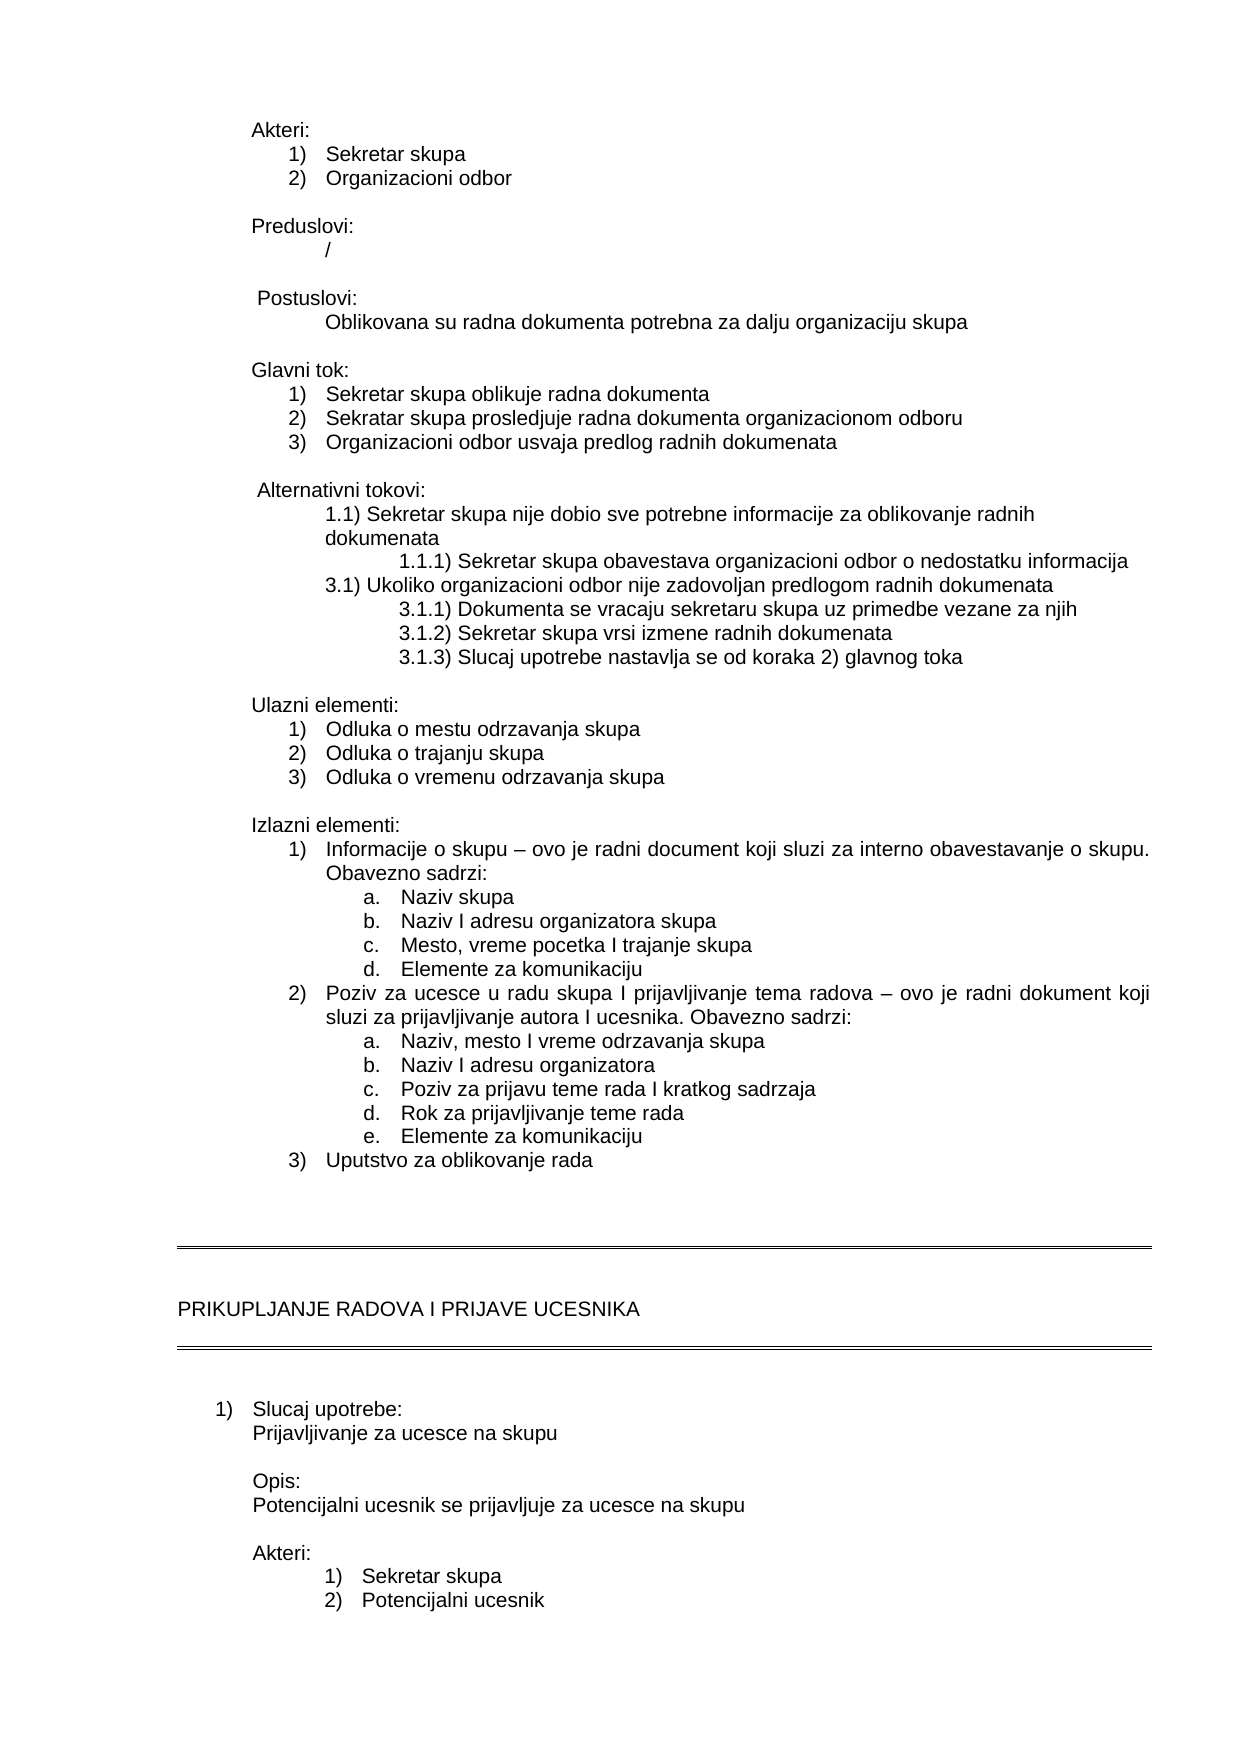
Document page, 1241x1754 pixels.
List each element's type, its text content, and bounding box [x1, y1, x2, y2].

text 3.1.2) Sekretar skupa vrsi izmene radnih dokumenata [177, 621, 1152, 645]
list Odluka o trajanju skupa [288, 741, 1152, 765]
list Rok za prijavljivanje teme rada [363, 1100, 1152, 1124]
text 1.1) Sekretar skupa nije dobio sve potrebne informacije za oblikovanje radnih dokumenata [177, 501, 1152, 549]
list Potencijalni ucesnik [324, 1588, 1152, 1612]
text Opis: [252, 1468, 1152, 1492]
list Organizacioni odbor usvaja predlog radnih dokumenata [288, 429, 1152, 453]
list Slucaj upotrebe: [215, 1397, 1152, 1421]
text Glavni tok: [177, 358, 1152, 382]
list Uputstvo za oblikovanje rada [288, 1148, 1152, 1172]
list Sekratar skupa prosledjuje radna dokumenta organizacionom odboru [288, 406, 1152, 429]
list Organizacioni odbor [288, 166, 1152, 190]
list Informacije o skupu – ovo je radni document koji sluzi za interno obavestavanje o skupu. Obavezno sadrzi: [288, 837, 1152, 885]
text Ulazni elementi: [177, 693, 1152, 717]
text 3.1) Ukoliko organizacioni odbor nije zadovoljan predlogom radnih dokumenata [177, 573, 1152, 597]
list Elemente za komunikaciju [363, 1124, 1152, 1148]
list Mesto, vreme pocetka I trajanje skupa [363, 933, 1152, 957]
list Odluka o vremenu odrzavanja skupa [288, 765, 1152, 789]
list Elemente za komunikaciju [363, 957, 1152, 981]
text Alternativni tokovi: [177, 477, 1152, 501]
text Prijavljivanje za ucesce na skupu [252, 1421, 1152, 1444]
list Sekretar skupa [324, 1564, 1152, 1588]
list Naziv, mesto I vreme odrzavanja skupa [363, 1028, 1152, 1052]
text Izlazni elementi: [177, 813, 1152, 837]
list Naziv skupa [363, 885, 1152, 909]
list Poziv za ucesce u radu skupa I prijavljivanje tema radova – ovo je radni dokument koji sluzi za prijavljivanje autora I ucesnika. Obavezno sadrzi: [288, 981, 1152, 1028]
text / [177, 238, 1152, 262]
text Potencijalni ucesnik se prijavljuje za ucesce na skupu [252, 1492, 1152, 1516]
text 3.1.1) Dokumenta se vracaju sekretaru skupa uz primedbe vezane za njih [177, 597, 1152, 621]
list Naziv I adresu organizatora [363, 1052, 1152, 1076]
text Preduslovi: [177, 214, 1152, 238]
text Akteri: [177, 118, 1152, 142]
text Oblikovana su radna dokumenta potrebna za dalju organizaciju skupa [177, 310, 1152, 334]
text 1.1.1) Sekretar skupa obavestava organizacioni odbor o nedostatku informacija [177, 549, 1152, 573]
list Naziv I adresu organizatora skupa [363, 909, 1152, 933]
text PRIKUPLJANJE RADOVA I PRIJAVE UCESNIKA [177, 1296, 1152, 1320]
list Poziv za prijavu teme rada I kratkog sadrzaja [363, 1076, 1152, 1100]
list Odluka o mestu odrzavanja skupa [288, 717, 1152, 741]
text Akteri: [252, 1540, 1152, 1564]
list Sekretar skupa oblikuje radna dokumenta [288, 382, 1152, 406]
list Sekretar skupa [288, 142, 1152, 166]
text 3.1.3) Slucaj upotrebe nastavlja se od koraka 2) glavnog toka [177, 645, 1152, 669]
text Postuslovi: [177, 286, 1152, 310]
